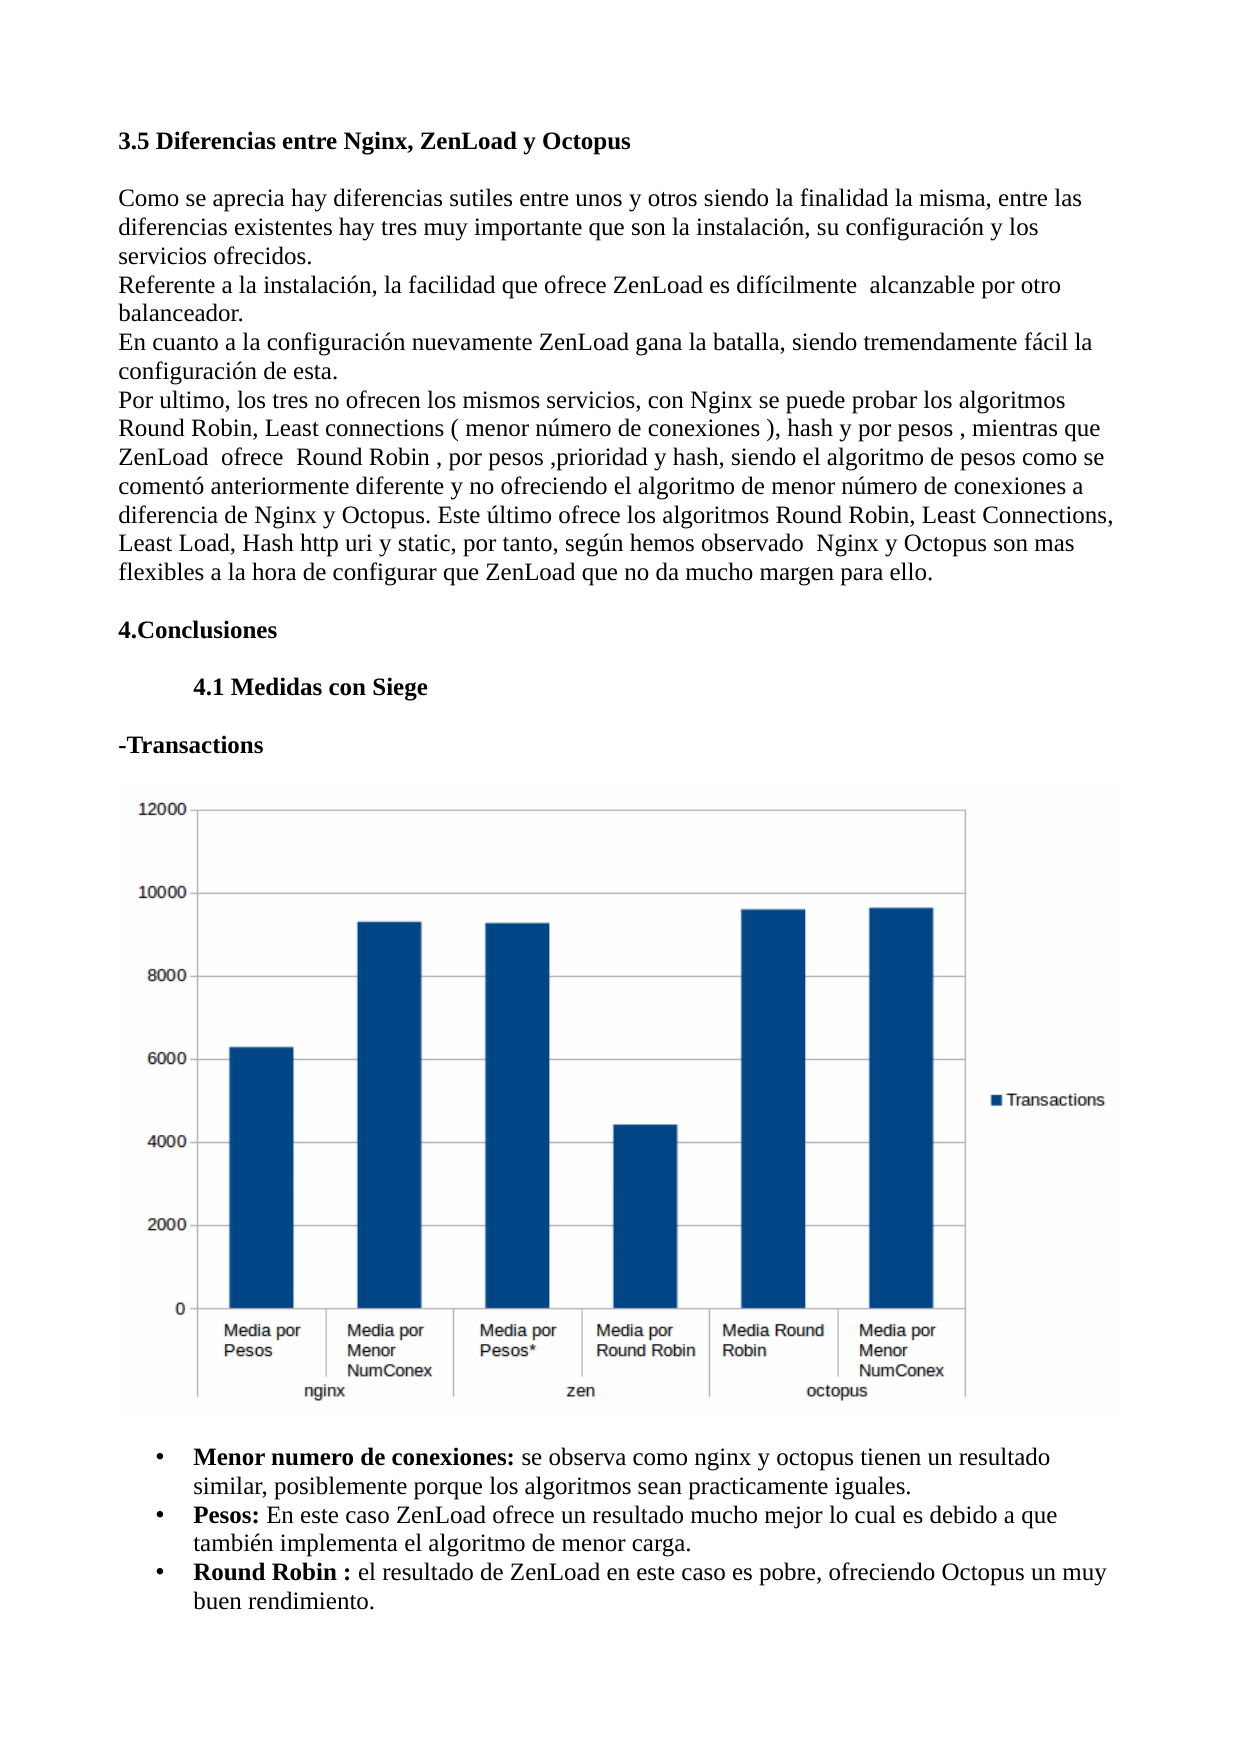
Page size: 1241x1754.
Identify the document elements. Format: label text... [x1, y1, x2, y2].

list Round Robin : el resultado de ZenLoad en este caso es pobre, ofreciendo Octopus un muy buen rendimiento. [156, 1557, 1122, 1615]
text Como se aprecia hay diferencias sutiles entre unos y otros siendo la finalidad la misma, entre las diferencias existentes hay tres muy importante que son la instalación, su configuración y los servicios ofrecidos. [118, 183, 1122, 270]
text En cuanto a la configuración nuevamente ZenLoad gana la batalla, siendo tremendamente fácil la configuración de esta. [118, 327, 1122, 385]
picture [118, 787, 1123, 1414]
text 3.5 Diferencias entre Nginx, ZenLoad y Octopus [118, 126, 1122, 155]
text 4.Conclusiones [118, 615, 1122, 643]
list Pesos: En este caso ZenLoad ofrece un resultado mucho mejor lo cual es debido a que también implementa el algoritmo de menor carga. [156, 1500, 1122, 1557]
text Por ultimo, los tres no ofrecen los mismos servicios, con Nginx se puede probar los algoritmos Round Robin, Least connections ( menor número de conexiones ), hash y por pesos , mientras que ZenLoad ofrece Round Robin , por pesos ,prioridad y hash, siendo el algoritmo de pesos como se comentó anteriormente diferente y no ofreciendo el algoritmo de menor número de conexiones a diferencia de Nginx y Octopus. Este último ofrece los algoritmos Round Robin, Least Connections, Least Load, Hash http uri y static, por tanto, según hemos observado Nginx y Octopus son mas flexibles a la hora de configurar que ZenLoad que no da mucho margen para ello. [118, 385, 1122, 586]
text -Transactions [118, 730, 1122, 758]
list Medidas con Siege [193, 672, 1122, 701]
text Referente a la instalación, la facilidad que ofrece ZenLoad es difícilmente alcanzable por otro balanceador. [118, 270, 1122, 327]
list Menor numero de conexiones: se observa como nginx y octopus tienen un resultado similar, posiblemente porque los algoritmos sean practicamente iguales. [156, 1442, 1122, 1500]
